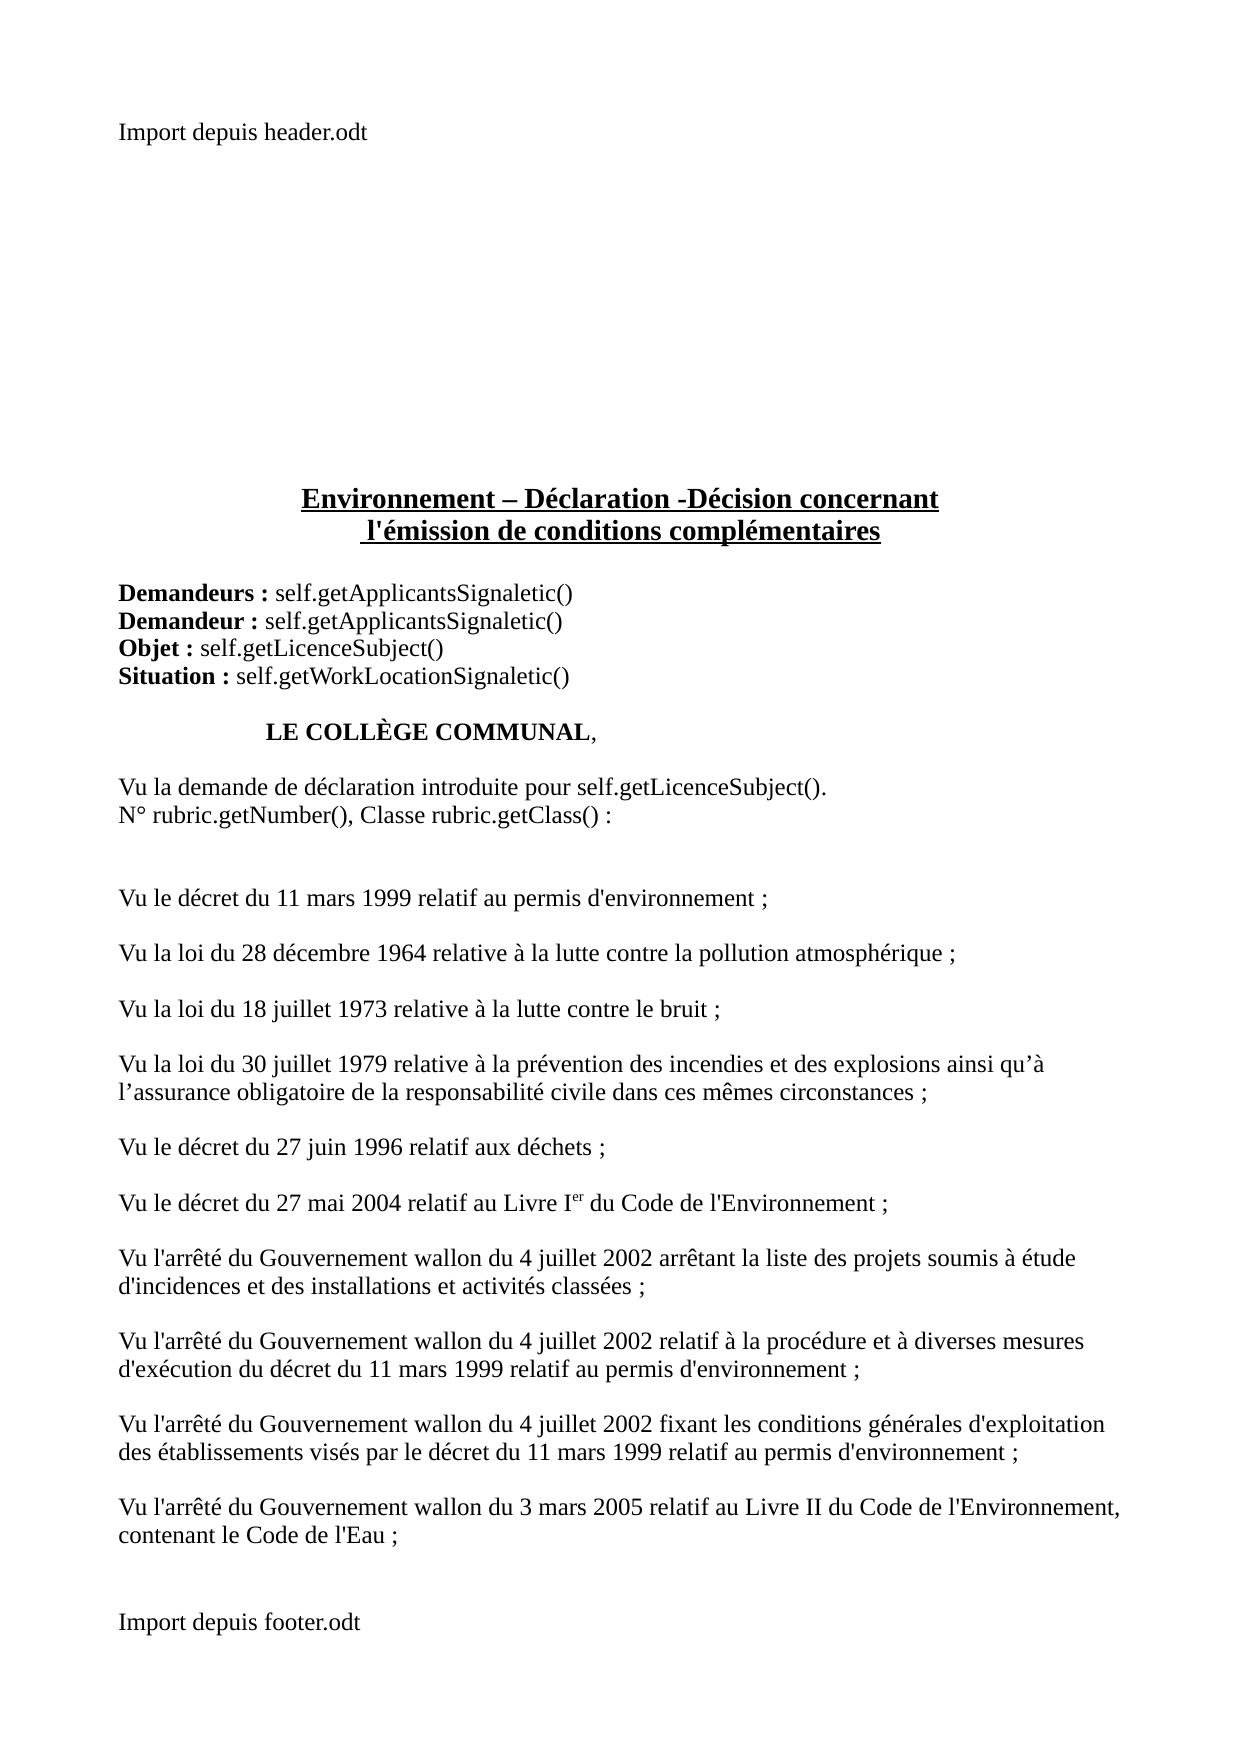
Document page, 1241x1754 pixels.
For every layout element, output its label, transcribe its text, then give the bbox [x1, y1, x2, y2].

text Vu la demande de déclaration introduite pour self.getLicenceSubject(). [118, 773, 1122, 801]
text Vu le décret du 27 mai 2004 relatif au Livre Ier du Code de l'Environnement ; [118, 1189, 1122, 1216]
title Environnement – Déclaration -Décision concernant [118, 482, 1122, 514]
text Vu l'arrêté du Gouvernement wallon du 4 juillet 2002 relatif à la procédure et à diverses mesures d'exécution du décret du 11 mars 1999 relatif au permis d'environnement ; [118, 1327, 1122, 1383]
text Vu l'arrêté du Gouvernement wallon du 3 mars 2005 relatif au Livre II du Code de l'Environnement, contenant le Code de l'Eau ; [118, 1493, 1122, 1549]
text Import depuis header.odt [118, 118, 539, 146]
text Vu la loi du 18 juillet 1973 relative à la lutte contre le bruit ; [118, 995, 1122, 1022]
text Vu le décret du 27 juin 1996 relatif aux déchets ; [118, 1133, 1122, 1161]
text Vu l'arrêté du Gouvernement wallon du 4 juillet 2002 fixant les conditions générales d'exploitation des établissements visés par le décret du 11 mars 1999 relatif au permis d'environnement ; [118, 1410, 1122, 1466]
text Vu l'arrêté du Gouvernement wallon du 4 juillet 2002 arrêtant la liste des projets soumis à étude d'incidences et des installations et activités classées ; [118, 1244, 1122, 1299]
title l'émission de conditions complémentaires [118, 514, 1122, 547]
text Objet : self.getLicenceSubject() [118, 634, 1122, 662]
text LE COLLÈGE COMMUNAL, [192, 718, 1122, 745]
text Vu la loi du 30 juillet 1979 relative à la prévention des incendies et des explosions ainsi qu’à l’assurance obligatoire de la responsabilité civile dans ces mêmes circonstances ; [118, 1050, 1122, 1106]
text Demandeur : self.getApplicantsSignaletic() [118, 607, 1122, 634]
text Vu le décret du 11 mars 1999 relatif au permis d'environnement ; [118, 884, 1122, 912]
text Demandeurs : self.getApplicantsSignaletic() [118, 579, 1122, 607]
text Vu la loi du 28 décembre 1964 relative à la lutte contre la pollution atmosphérique ; [118, 939, 1122, 967]
text N° rubric.getNumber(), Classe rubric.getClass() : [118, 801, 1122, 828]
text Situation : self.getWorkLocationSignaletic() [118, 662, 1122, 690]
